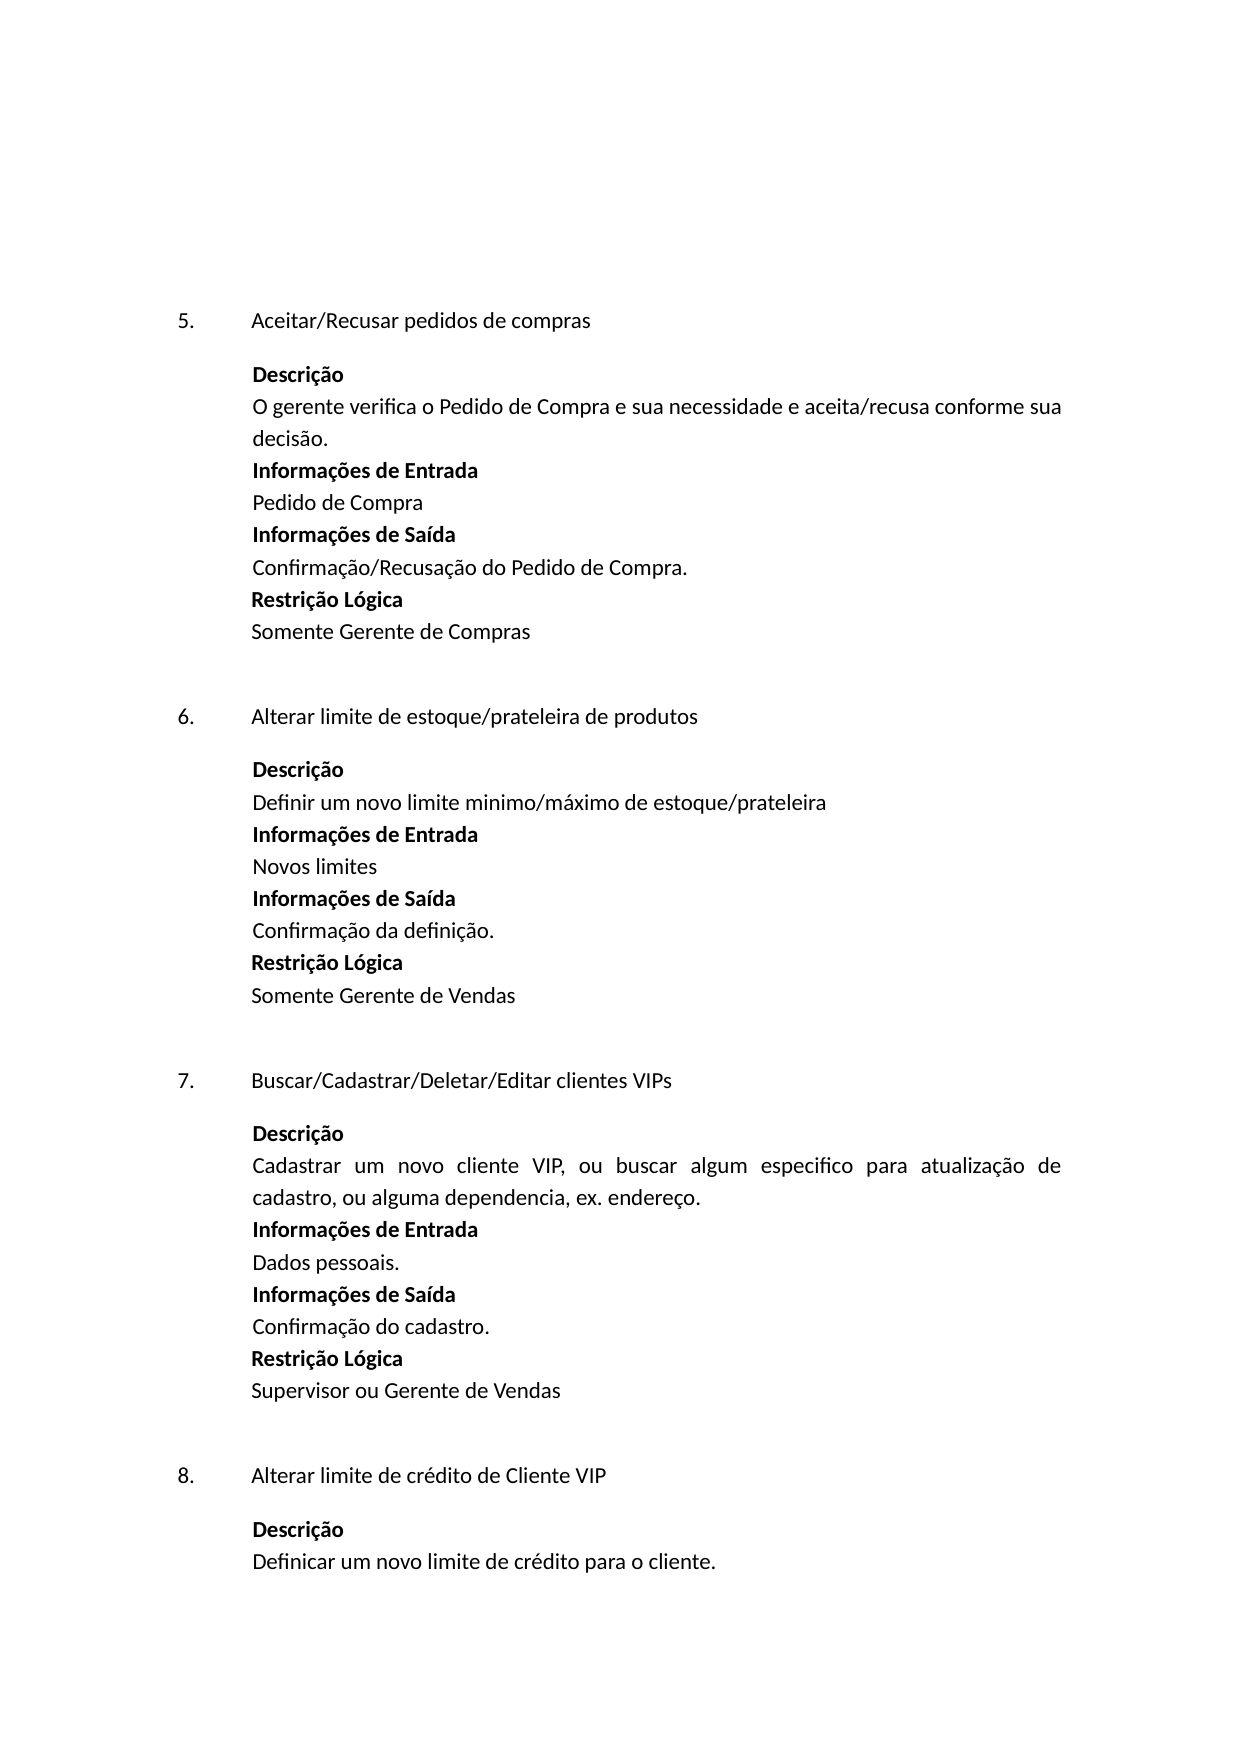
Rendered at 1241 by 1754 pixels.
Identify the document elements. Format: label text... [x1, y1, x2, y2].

list Restrição Lógica Somente Gerente de Compras [177, 585, 1063, 645]
list Informações de Entrada Novos limites Informações de Saída Confirmação da definição. [252, 820, 1063, 944]
text 5. Aceitar/Recusar pedidos de compras [177, 307, 1063, 335]
list Informações de Entrada Pedido de Compra Informações de Saída Confirmação/Recusação do Pedido de Compra. [252, 456, 1063, 581]
list Restrição Lógica Somente Gerente de Vendas [177, 948, 1063, 1009]
list Descrição Cadastrar um novo cliente VIP, ou buscar algum especifico para atualização de cadastro, ou alguma dependencia, ex. endereço. [252, 1119, 1063, 1211]
list Informações de Entrada Dados pessoais. Informações de Saída Confirmação do cadastro. [252, 1216, 1063, 1340]
list Restrição Lógica Supervisor ou Gerente de Vendas [177, 1344, 1063, 1404]
list Descrição Definir um novo limite minimo/máximo de estoque/prateleira [252, 755, 1063, 816]
text 6. Alterar limite de estoque/prateleira de produtos [177, 702, 1063, 730]
list Descrição O gerente verifica o Pedido de Compra e sua necessidade e aceita/recusa conforme sua decisão. [252, 360, 1063, 452]
list Descrição Definicar um novo limite de crédito para o cliente. [252, 1515, 1063, 1575]
text 8. Alterar limite de crédito de Cliente VIP [177, 1462, 1063, 1490]
text 7. Buscar/Cadastrar/Deletar/Editar clientes VIPs [177, 1066, 1063, 1094]
